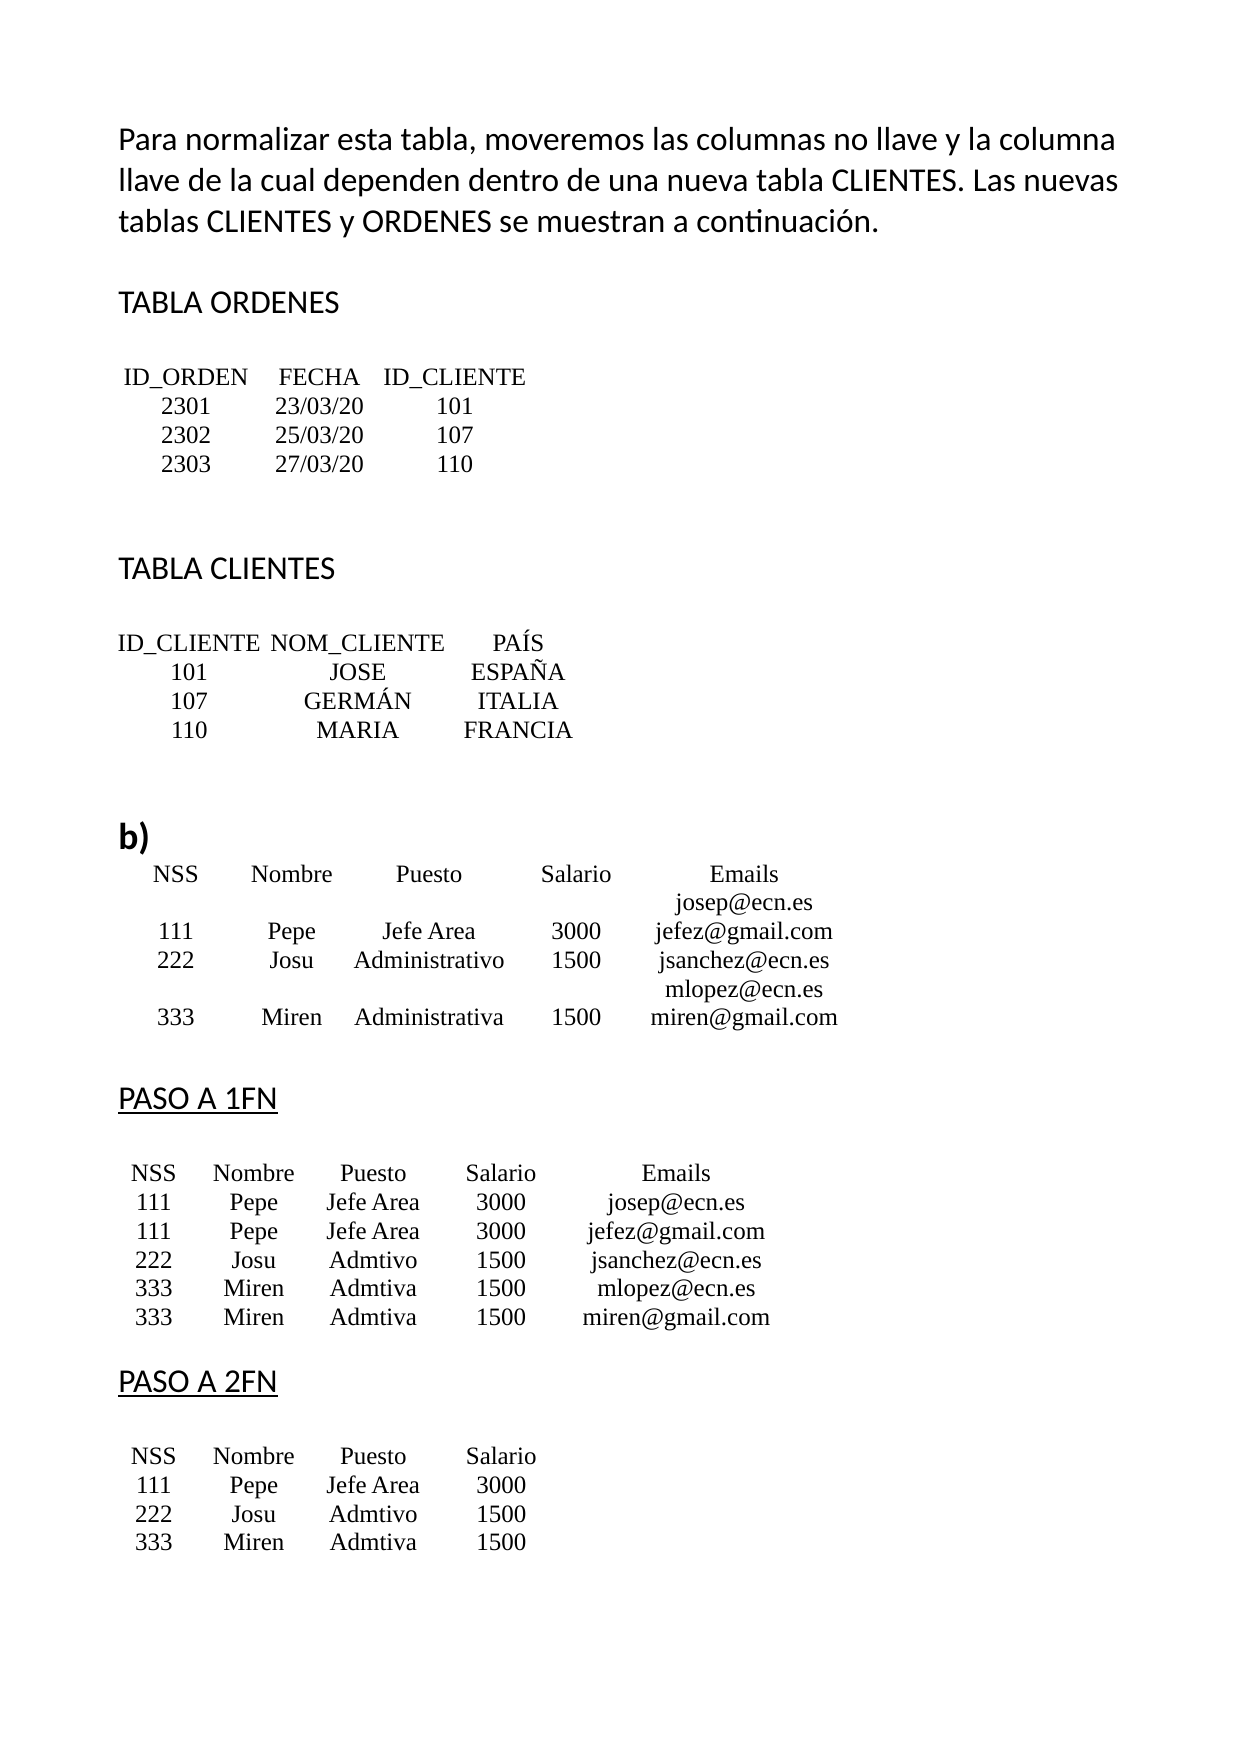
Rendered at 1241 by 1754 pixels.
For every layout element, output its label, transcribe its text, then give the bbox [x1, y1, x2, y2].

table_cell Miren [239, 974, 344, 1031]
table_header Nombre [239, 859, 344, 887]
table_cell Josu [195, 1245, 312, 1273]
text Para normalizar esta tabla, moveremos las columnas no llave y la columna llave de la cual dependen dentro de una nueva tabla CLIENTES. Las nuevas tablas CLIENTES y ORDENES se muestran a continuación. [118, 118, 1122, 240]
table_cell Miren [195, 1528, 312, 1556]
table_cell 1500 [434, 1499, 568, 1527]
table_cell ITALIA [449, 686, 587, 715]
table_cell Josu [195, 1499, 312, 1527]
table_cell MARIA [266, 715, 449, 743]
table_cell Admtivo [312, 1499, 434, 1527]
table_cell 101 [112, 657, 266, 686]
table_cell 222 [112, 1245, 195, 1273]
table_header Nombre [195, 1441, 312, 1470]
table_cell mlopez@ecn.es [568, 1274, 785, 1302]
table_header NSS [112, 1159, 195, 1187]
table_cell GERMÁN [266, 686, 449, 715]
table_header NSS [112, 859, 239, 887]
table_cell Pepe [195, 1216, 312, 1245]
table_cell 110 [379, 449, 531, 477]
table_cell Administrativo [344, 945, 514, 974]
table_cell Pepe [195, 1470, 312, 1499]
table_header NOM_CLIENTE [266, 629, 449, 657]
text TABLA CLIENTES [118, 547, 1122, 588]
table_cell jsanchez@ecn.es [568, 1245, 785, 1273]
table_cell Administrativa [344, 974, 514, 1031]
table_cell Admtiva [312, 1274, 434, 1302]
table_cell 1500 [434, 1528, 568, 1556]
table_cell 222 [112, 945, 239, 974]
table_cell jsanchez@ecn.es [638, 945, 850, 974]
table_cell mlopez@ecn.es miren@gmail.com [638, 974, 850, 1031]
table_header ID_CLIENTE [112, 629, 266, 657]
table_cell 1500 [434, 1302, 567, 1331]
table_cell 101 [379, 391, 531, 420]
table_cell Jefe Area [312, 1470, 434, 1499]
table_header Nombre [195, 1159, 312, 1187]
text TABLA ORDENES [118, 281, 1122, 322]
table_cell Miren [195, 1302, 312, 1331]
text PASO A 2FN [118, 1360, 1122, 1401]
table_header Emails [638, 859, 850, 887]
table_cell Jefe Area [312, 1187, 434, 1216]
table_cell 222 [112, 1499, 195, 1527]
table_header Salario [434, 1159, 567, 1187]
table_cell 333 [112, 1302, 195, 1331]
table_cell 333 [112, 1274, 195, 1302]
table_cell 27/03/20 [260, 449, 378, 477]
table_cell 25/03/20 [260, 420, 378, 449]
table_cell 110 [112, 715, 266, 743]
table_cell jefez@gmail.com [568, 1216, 785, 1245]
table_cell Josu [239, 945, 344, 974]
table_cell FRANCIA [449, 715, 587, 743]
table_cell 1500 [514, 974, 638, 1031]
table_cell 333 [112, 974, 239, 1031]
table_header Puesto [312, 1159, 434, 1187]
table_header Salario [434, 1441, 568, 1470]
table_cell 107 [112, 686, 266, 715]
table_cell 3000 [434, 1216, 567, 1245]
table_cell Jefe Area [312, 1216, 434, 1245]
table_cell Miren [195, 1274, 312, 1302]
table_header ID_CLIENTE [379, 363, 531, 391]
table_cell Admtiva [312, 1528, 434, 1556]
table_cell Admtiva [312, 1302, 434, 1331]
table_cell 3000 [514, 888, 638, 945]
table_header FECHA [260, 363, 378, 391]
table_cell 111 [112, 1216, 195, 1245]
table_cell 1500 [434, 1274, 567, 1302]
table_cell Pepe [239, 888, 344, 945]
table_header PAÍS [449, 629, 587, 657]
table_cell 111 [112, 888, 239, 945]
table_header Puesto [344, 859, 514, 887]
table_cell 111 [112, 1187, 195, 1216]
table_cell 1500 [514, 945, 638, 974]
table_cell JOSE [266, 657, 449, 686]
table_cell 2302 [112, 420, 260, 449]
table_cell 107 [379, 420, 531, 449]
table_header Emails [568, 1159, 785, 1187]
table_cell 3000 [434, 1187, 567, 1216]
table_cell 2303 [112, 449, 260, 477]
table_header ID_ORDEN [112, 363, 260, 391]
text PASO A 1FN [118, 1077, 1122, 1118]
table_cell miren@gmail.com [568, 1302, 785, 1331]
table_cell Admtivo [312, 1245, 434, 1273]
table_cell 23/03/20 [260, 391, 378, 420]
table_cell Pepe [195, 1187, 312, 1216]
table_cell 3000 [434, 1470, 568, 1499]
table_cell ESPAÑA [449, 657, 587, 686]
table_cell 111 [112, 1470, 195, 1499]
table_cell Jefe Area [344, 888, 514, 945]
table_cell josep@ecn.es jefez@gmail.com [638, 888, 850, 945]
table_header Puesto [312, 1441, 434, 1470]
table_cell josep@ecn.es [568, 1187, 785, 1216]
table_header Salario [514, 859, 638, 887]
table_header NSS [112, 1441, 195, 1470]
table_cell 1500 [434, 1245, 567, 1273]
table_cell 2301 [112, 391, 260, 420]
table_cell 333 [112, 1528, 195, 1556]
text b) [118, 813, 1122, 859]
